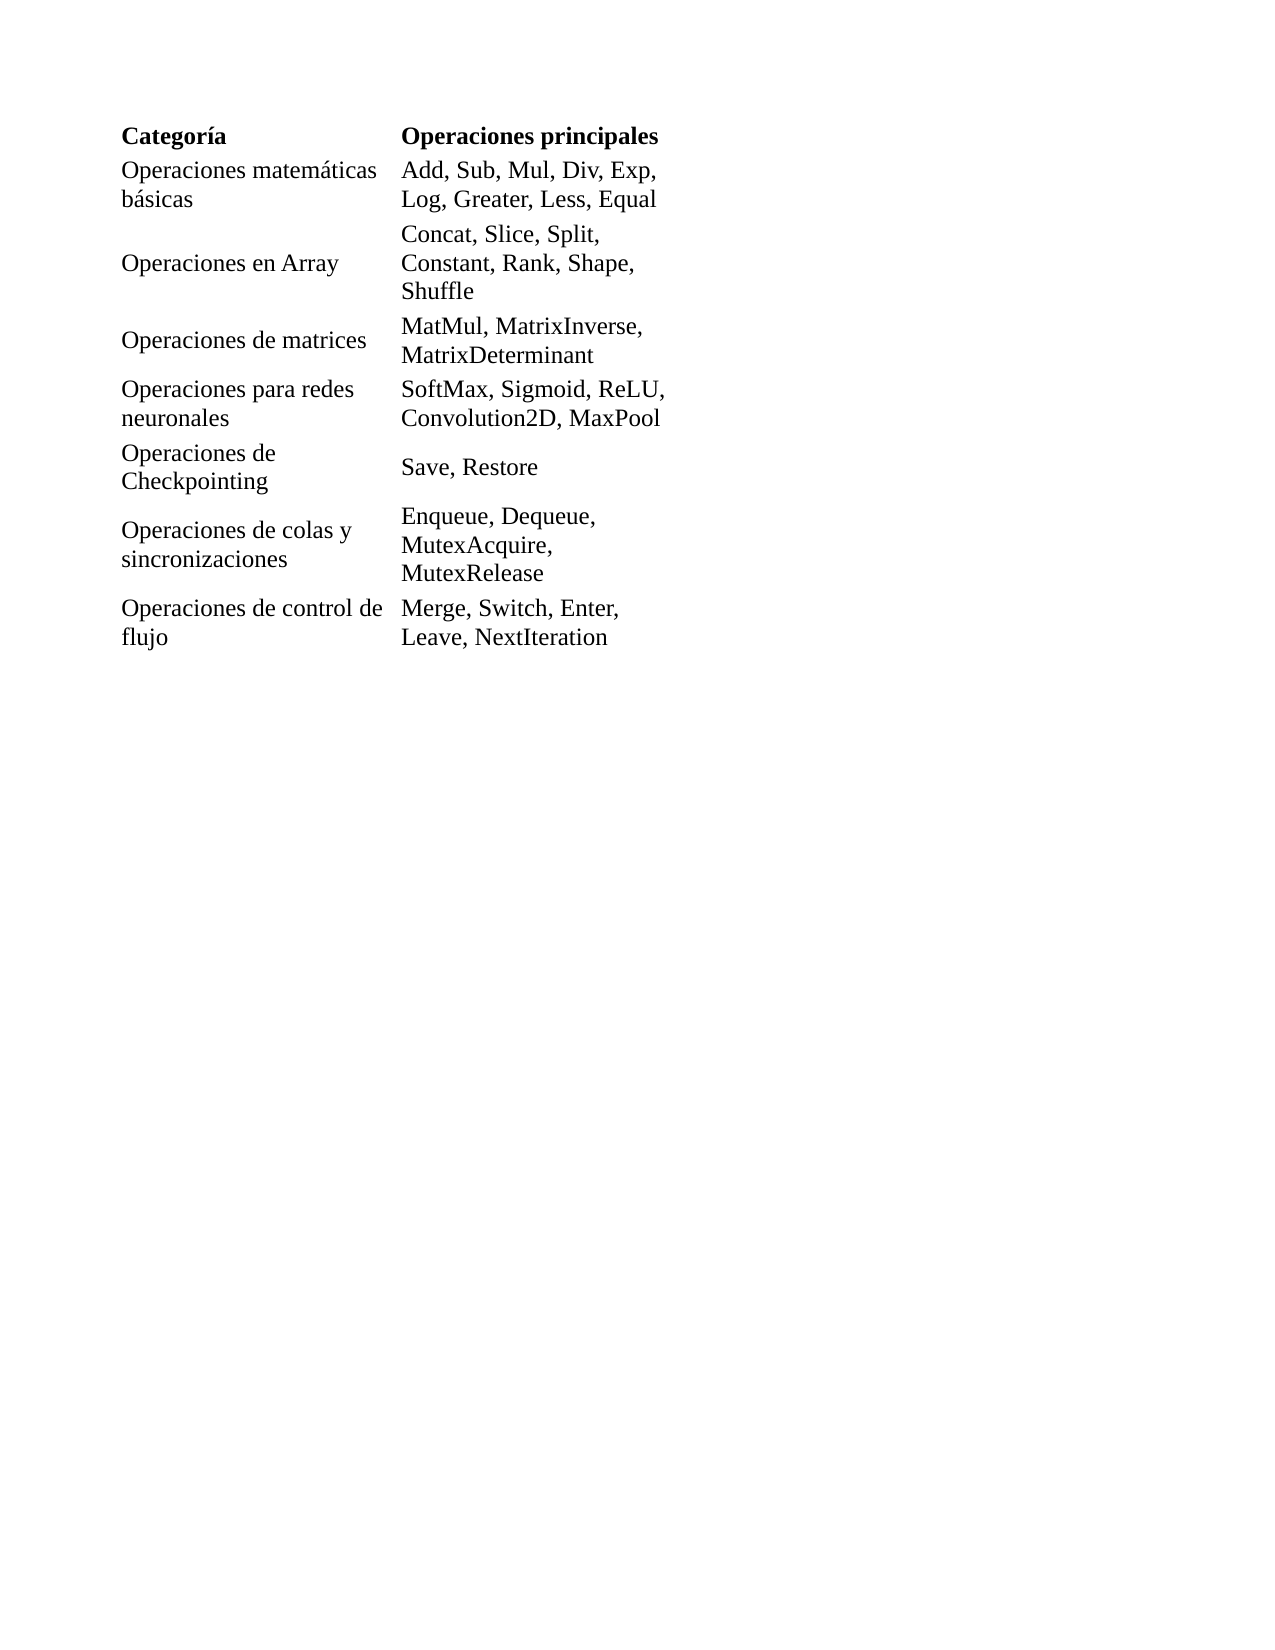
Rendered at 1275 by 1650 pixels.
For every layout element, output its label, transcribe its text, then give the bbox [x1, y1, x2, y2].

table_header Operaciones principales [398, 118, 677, 153]
table_cell Operaciones para redes neuronales [118, 371, 398, 435]
table_cell Operaciones matemáticas básicas [118, 153, 398, 216]
table_cell Operaciones de matrices [118, 308, 398, 371]
table_cell Operaciones de control de flujo [118, 590, 398, 653]
table_cell Merge, Switch, Enter, Leave, NextIteration [398, 590, 677, 653]
table_header Categoría [118, 118, 398, 153]
table_cell Operaciones de colas y sincronizaciones [118, 498, 398, 590]
table_cell Concat, Slice, Split, Constant, Rank, Shape, Shuffle [398, 216, 677, 308]
table_cell Save, Restore [398, 435, 677, 498]
table_cell Operaciones de Checkpointing [118, 435, 398, 498]
table_cell Operaciones en Array [118, 216, 398, 308]
table_cell SoftMax, Sigmoid, ReLU, Convolution2D, MaxPool [398, 371, 677, 435]
table_cell Enqueue, Dequeue, MutexAcquire, MutexRelease [398, 498, 677, 590]
table_cell MatMul, MatrixInverse, MatrixDeterminant [398, 308, 677, 371]
table_cell Add, Sub, Mul, Div, Exp, Log, Greater, Less, Equal [398, 153, 677, 216]
